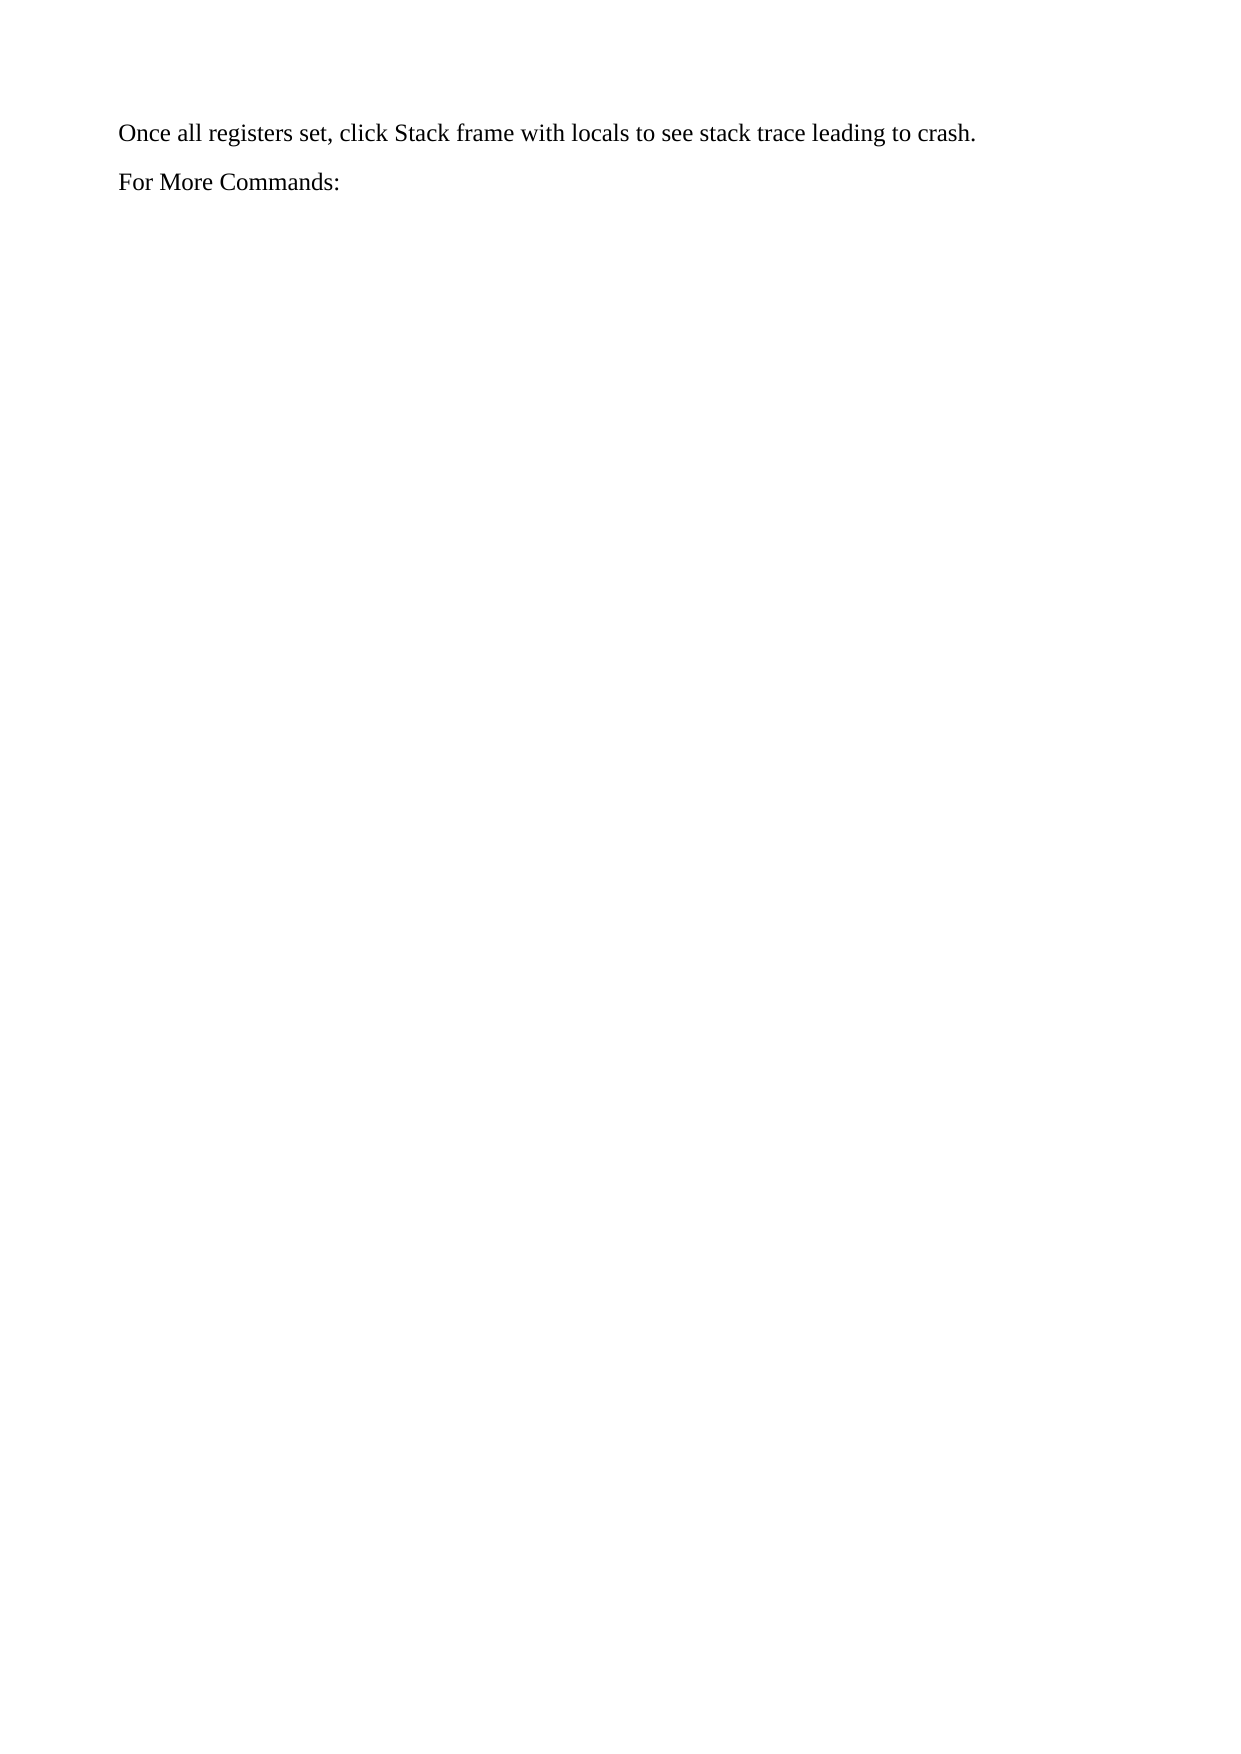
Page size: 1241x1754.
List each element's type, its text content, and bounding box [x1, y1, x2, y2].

text For More Commands: [118, 167, 1122, 196]
text Once all registers set, click Stack frame with locals to see stack trace leading to crash. [118, 118, 1122, 147]
